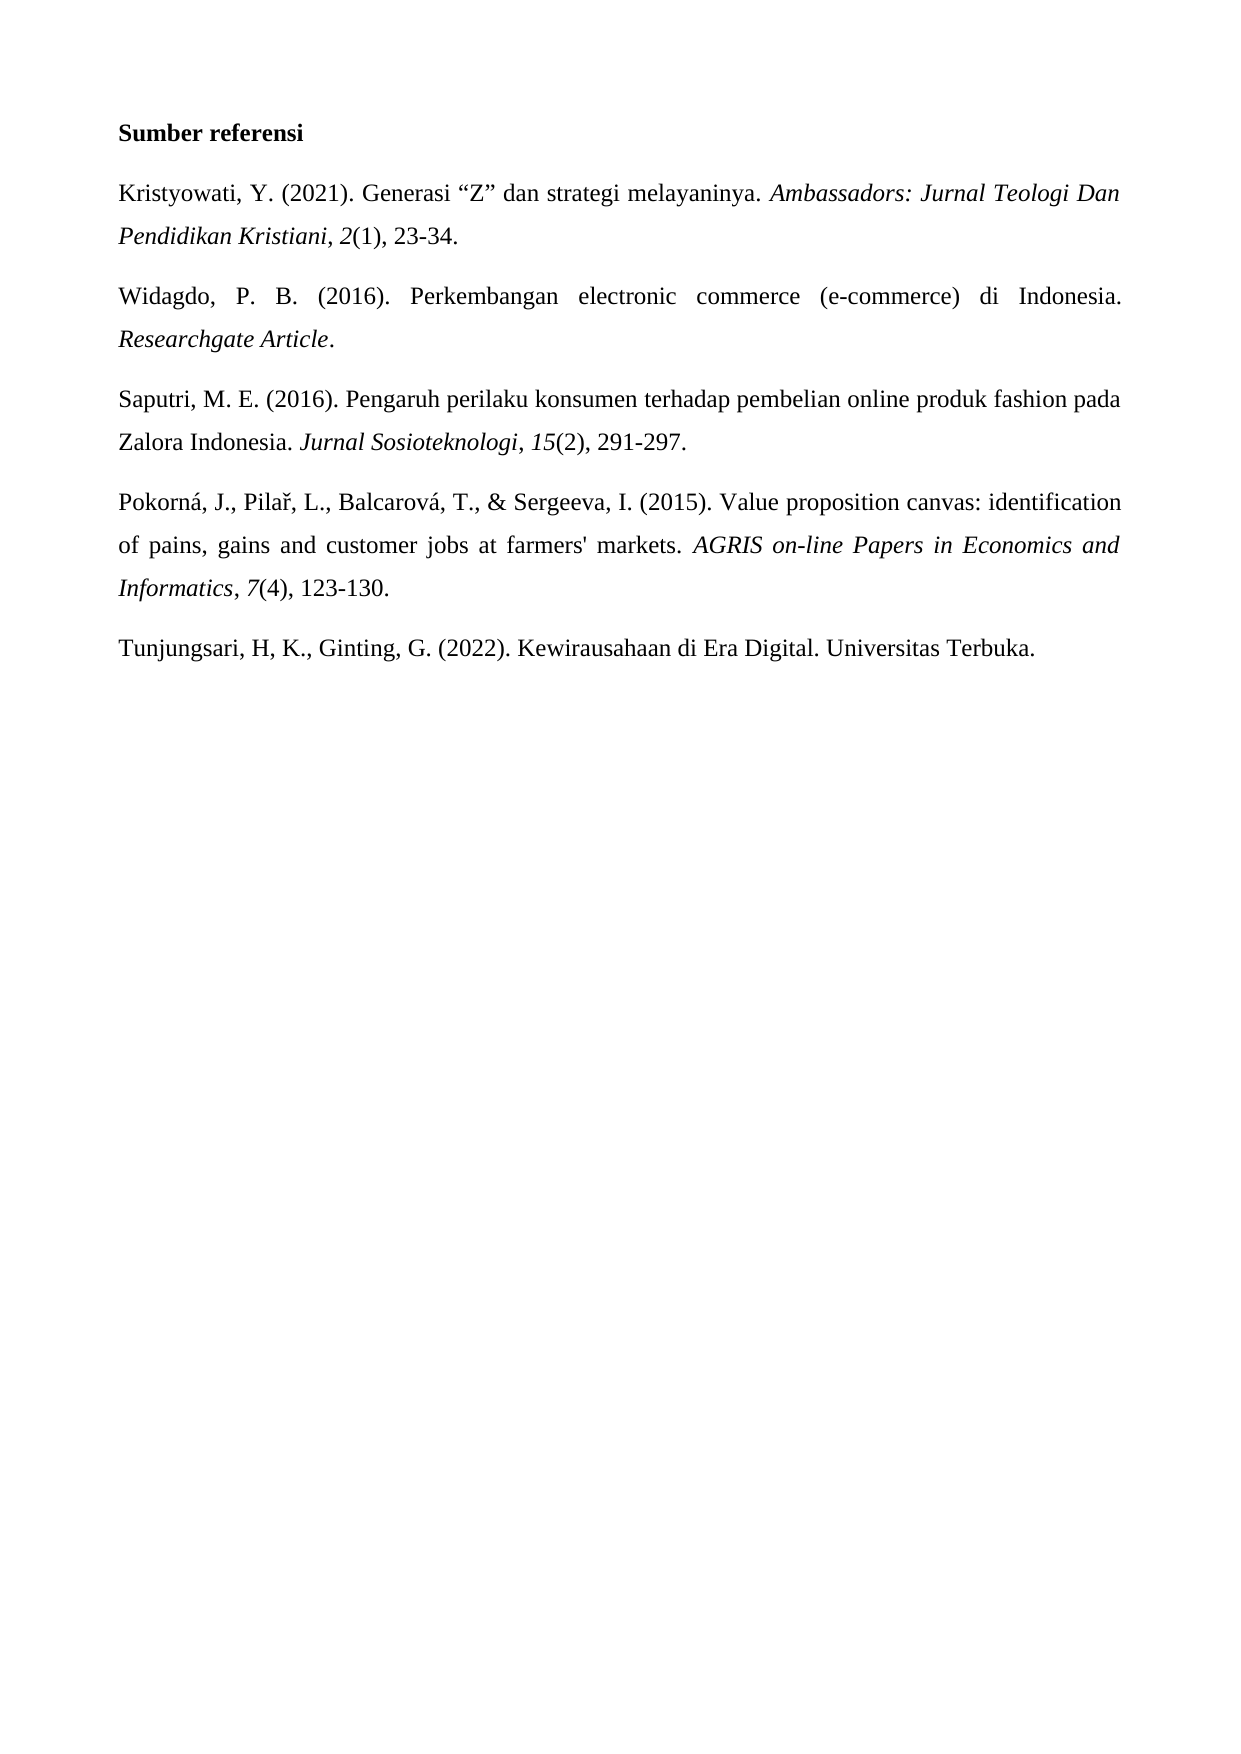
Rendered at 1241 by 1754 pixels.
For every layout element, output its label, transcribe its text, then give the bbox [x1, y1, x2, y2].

text Pokorná, J., Pilař, L., Balcarová, T., & Sergeeva, I. (2015). Value proposition canvas: identification of pains, gains and customer jobs at farmers' markets. AGRIS on-line Papers in Economics and Informatics, 7(4), 123-130. [118, 487, 1122, 602]
text Sumber referensi [118, 118, 1122, 147]
text Saputri, M. E. (2016). Pengaruh perilaku konsumen terhadap pembelian online produk fashion pada Zalora Indonesia. Jurnal Sosioteknologi, 15(2), 291-297. [118, 384, 1122, 456]
text Widagdo, P. B. (2016). Perkembangan electronic commerce (e-commerce) di Indonesia. Researchgate Article. [118, 281, 1122, 353]
text Tunjungsari, H, K., Ginting, G. (2022). Kewirausahaan di Era Digital. Universitas Terbuka. [118, 633, 1122, 661]
text Kristyowati, Y. (2021). Generasi “Z” dan strategi melayaninya. Ambassadors: Jurnal Teologi Dan Pendidikan Kristiani, 2(1), 23-34. [118, 178, 1122, 250]
